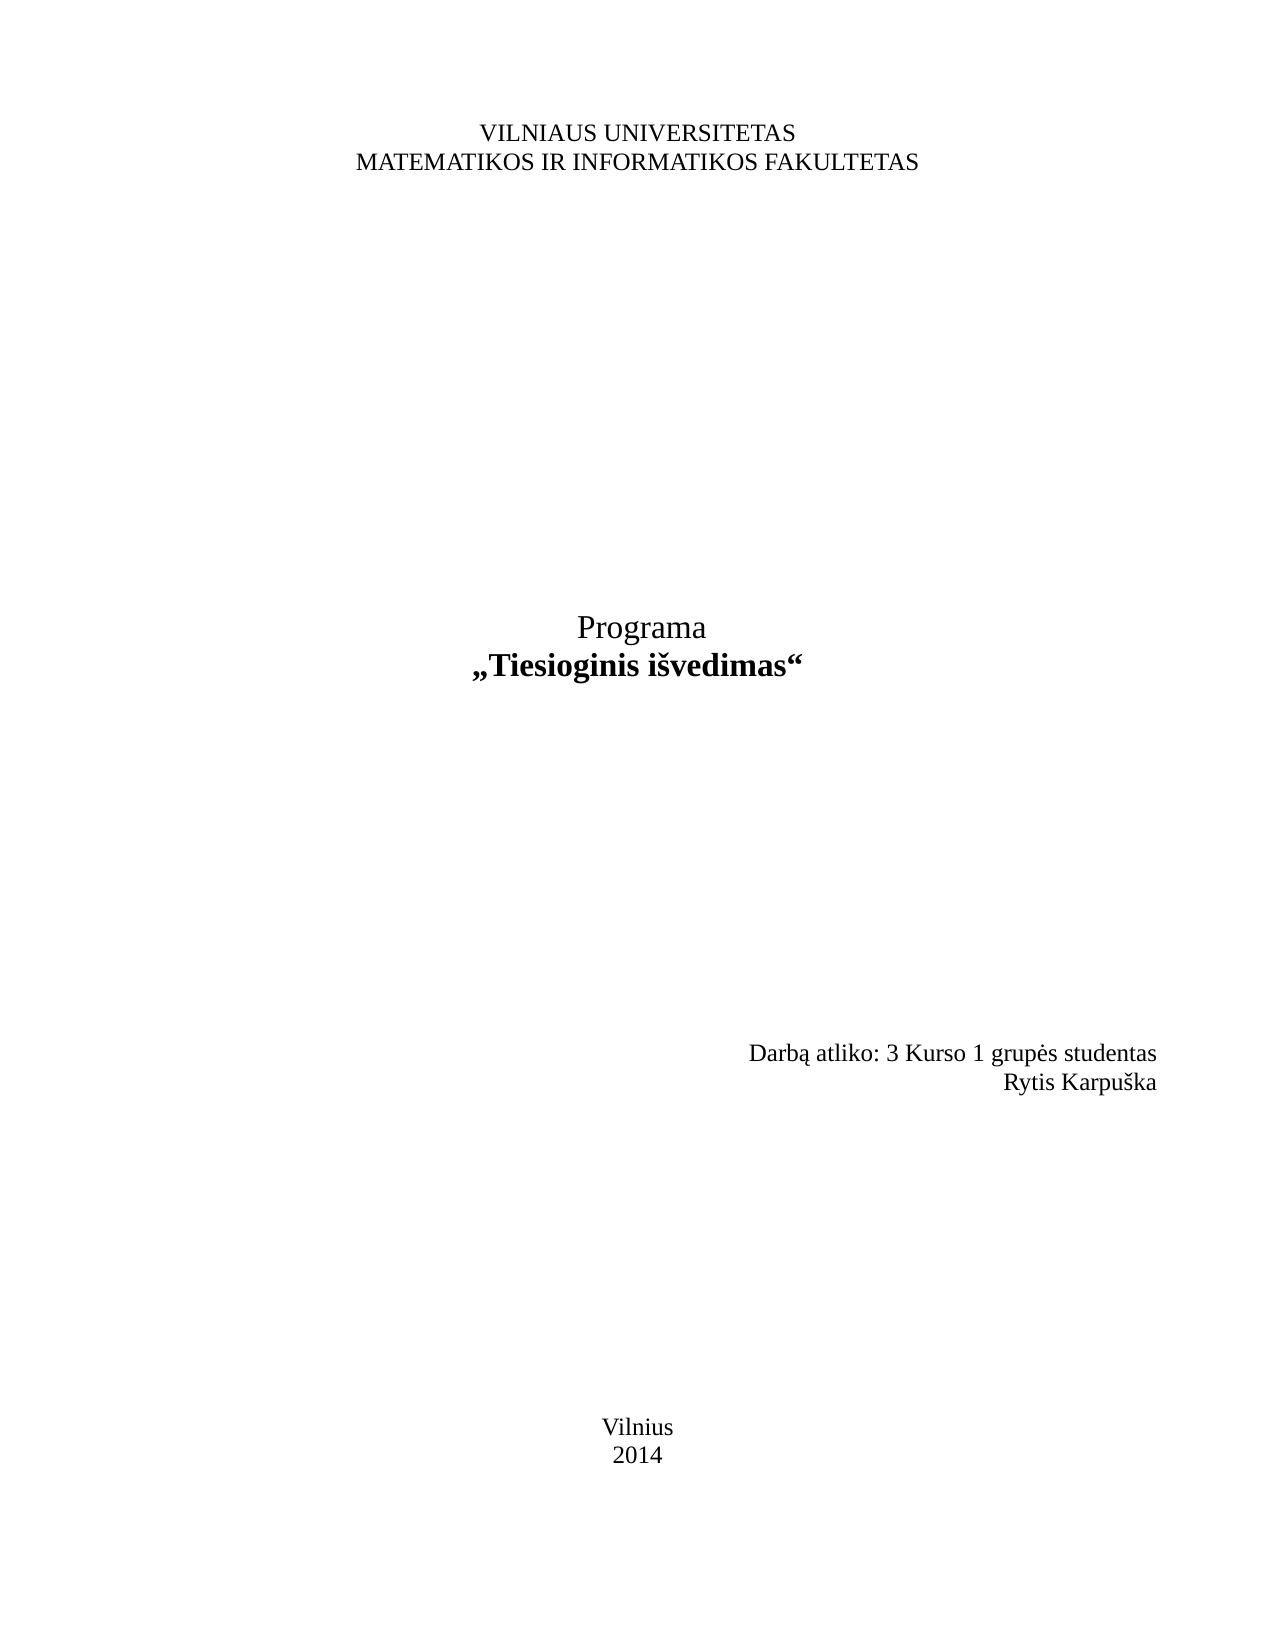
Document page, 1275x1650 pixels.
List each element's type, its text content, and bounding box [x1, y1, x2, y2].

text Programa [118, 607, 1157, 645]
text „Tiesioginis išvedimas“ [118, 645, 1157, 683]
text Rytis Karpuška [118, 1067, 1157, 1096]
text Vilnius [118, 1412, 1157, 1441]
text VILNIAUS UNIVERSITETAS [118, 118, 1157, 147]
text Darbą atliko: 3 Kurso 1 grupės studentas [118, 1038, 1157, 1067]
text MATEMATIKOS IR INFORMATIKOS FAKULTETAS [118, 147, 1157, 176]
text 2014 [118, 1441, 1157, 1469]
